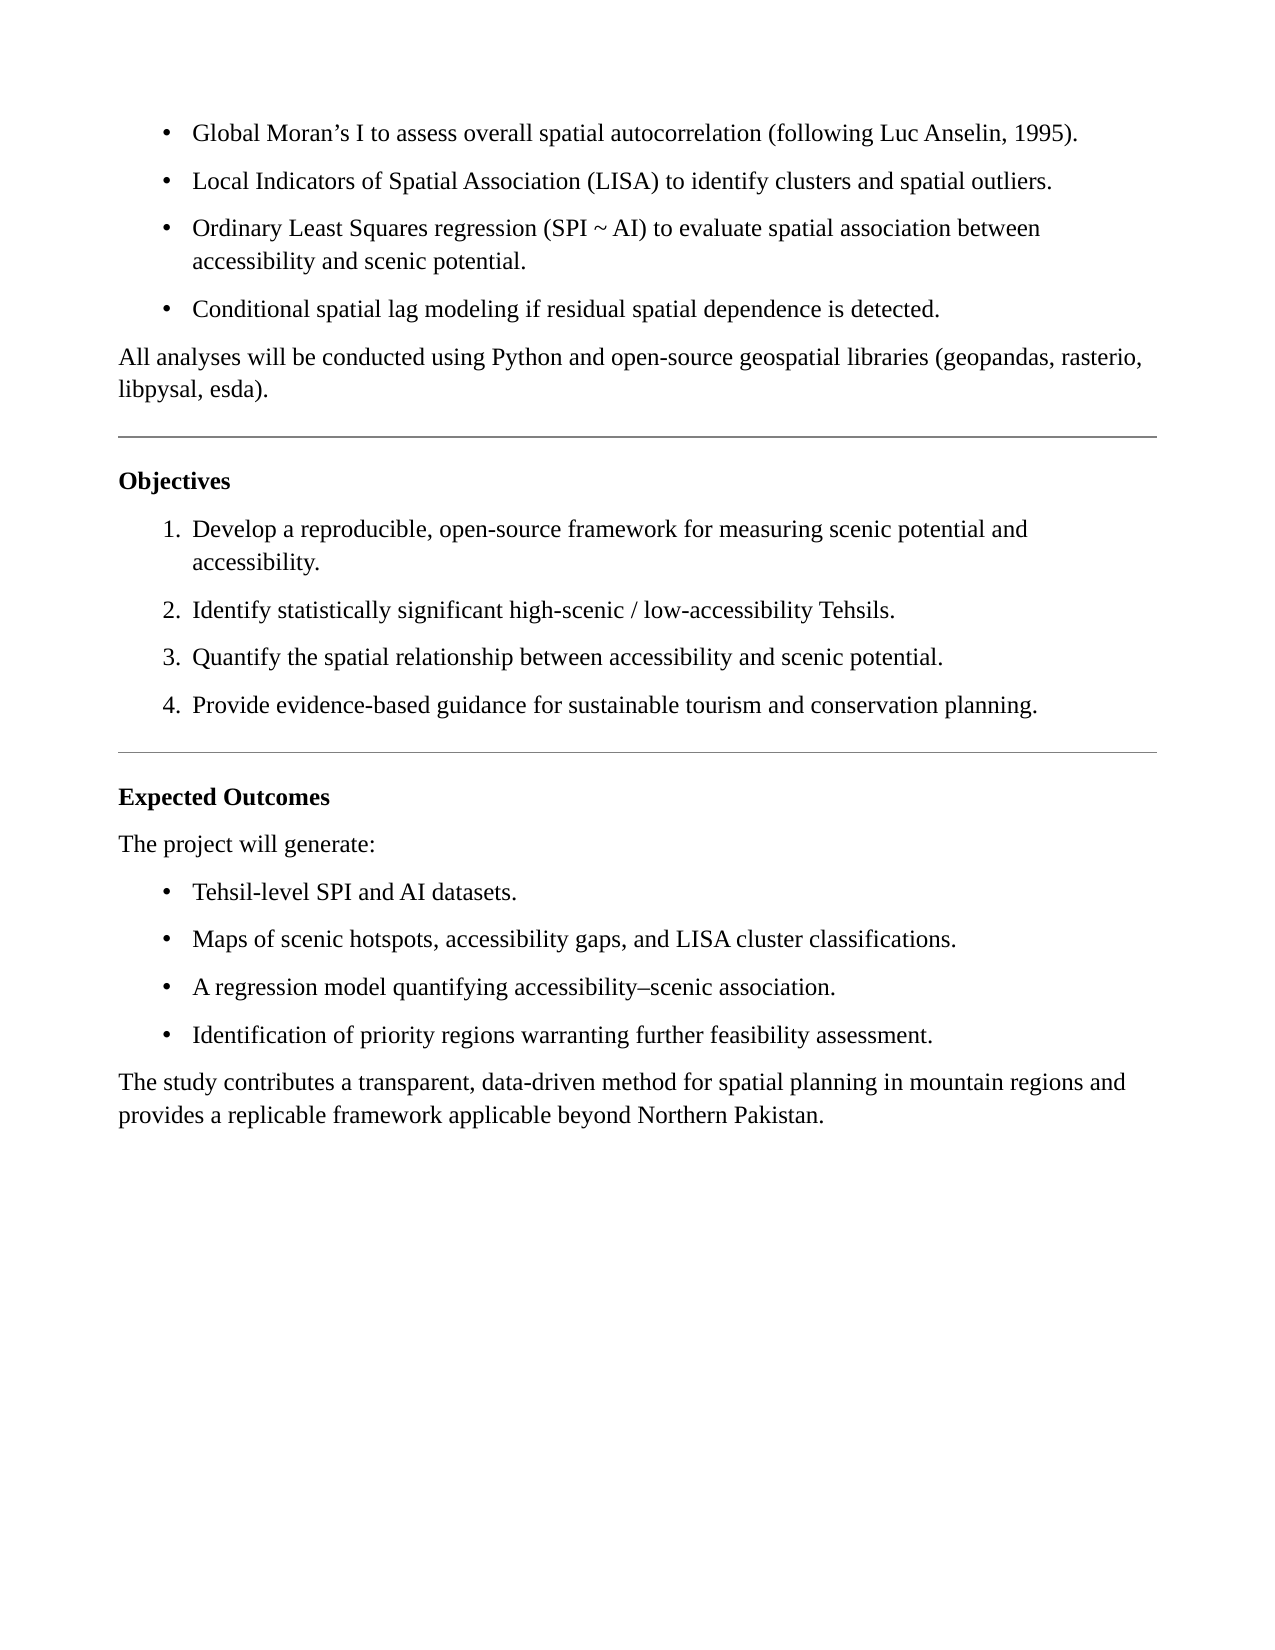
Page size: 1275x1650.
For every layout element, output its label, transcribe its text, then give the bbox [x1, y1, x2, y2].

list Tehsil-level SPI and AI datasets. [162, 877, 1157, 906]
list Develop a reproducible, open-source framework for measuring scenic potential and accessibility. [162, 514, 1157, 576]
text The study contributes a transparent, data-driven method for spatial planning in mountain regions and provides a replicable framework applicable beyond Northern Pakistan. [118, 1067, 1157, 1129]
list Provide evidence-based guidance for sustainable tourism and conservation planning. [162, 690, 1157, 719]
list Global Moran’s I to assess overall spatial autocorrelation (following Luc Anselin, 1995). [162, 118, 1157, 147]
text All analyses will be conducted using Python and open-source geospatial libraries (geopandas, rasterio, libpysal, esda). [118, 342, 1157, 403]
list Maps of scenic hotspots, accessibility gaps, and LISA cluster classifications. [162, 924, 1157, 953]
text Expected Outcomes [118, 782, 1157, 811]
list Identify statistically significant high-scenic / low-accessibility Tehsils. [162, 595, 1157, 623]
list Local Indicators of Spatial Association (LISA) to identify clusters and spatial outliers. [162, 166, 1157, 194]
list Quantify the spatial relationship between accessibility and scenic potential. [162, 642, 1157, 671]
list Ordinary Least Squares regression (SPI ~ AI) to evaluate spatial association between accessibility and scenic potential. [162, 213, 1157, 275]
text Objectives [118, 466, 1157, 495]
list A regression model quantifying accessibility–scenic association. [162, 972, 1157, 1001]
text The project will generate: [118, 829, 1157, 858]
list Conditional spatial lag modeling if residual spatial dependence is detected. [162, 294, 1157, 323]
list Identification of priority regions warranting further feasibility assessment. [162, 1020, 1157, 1048]
